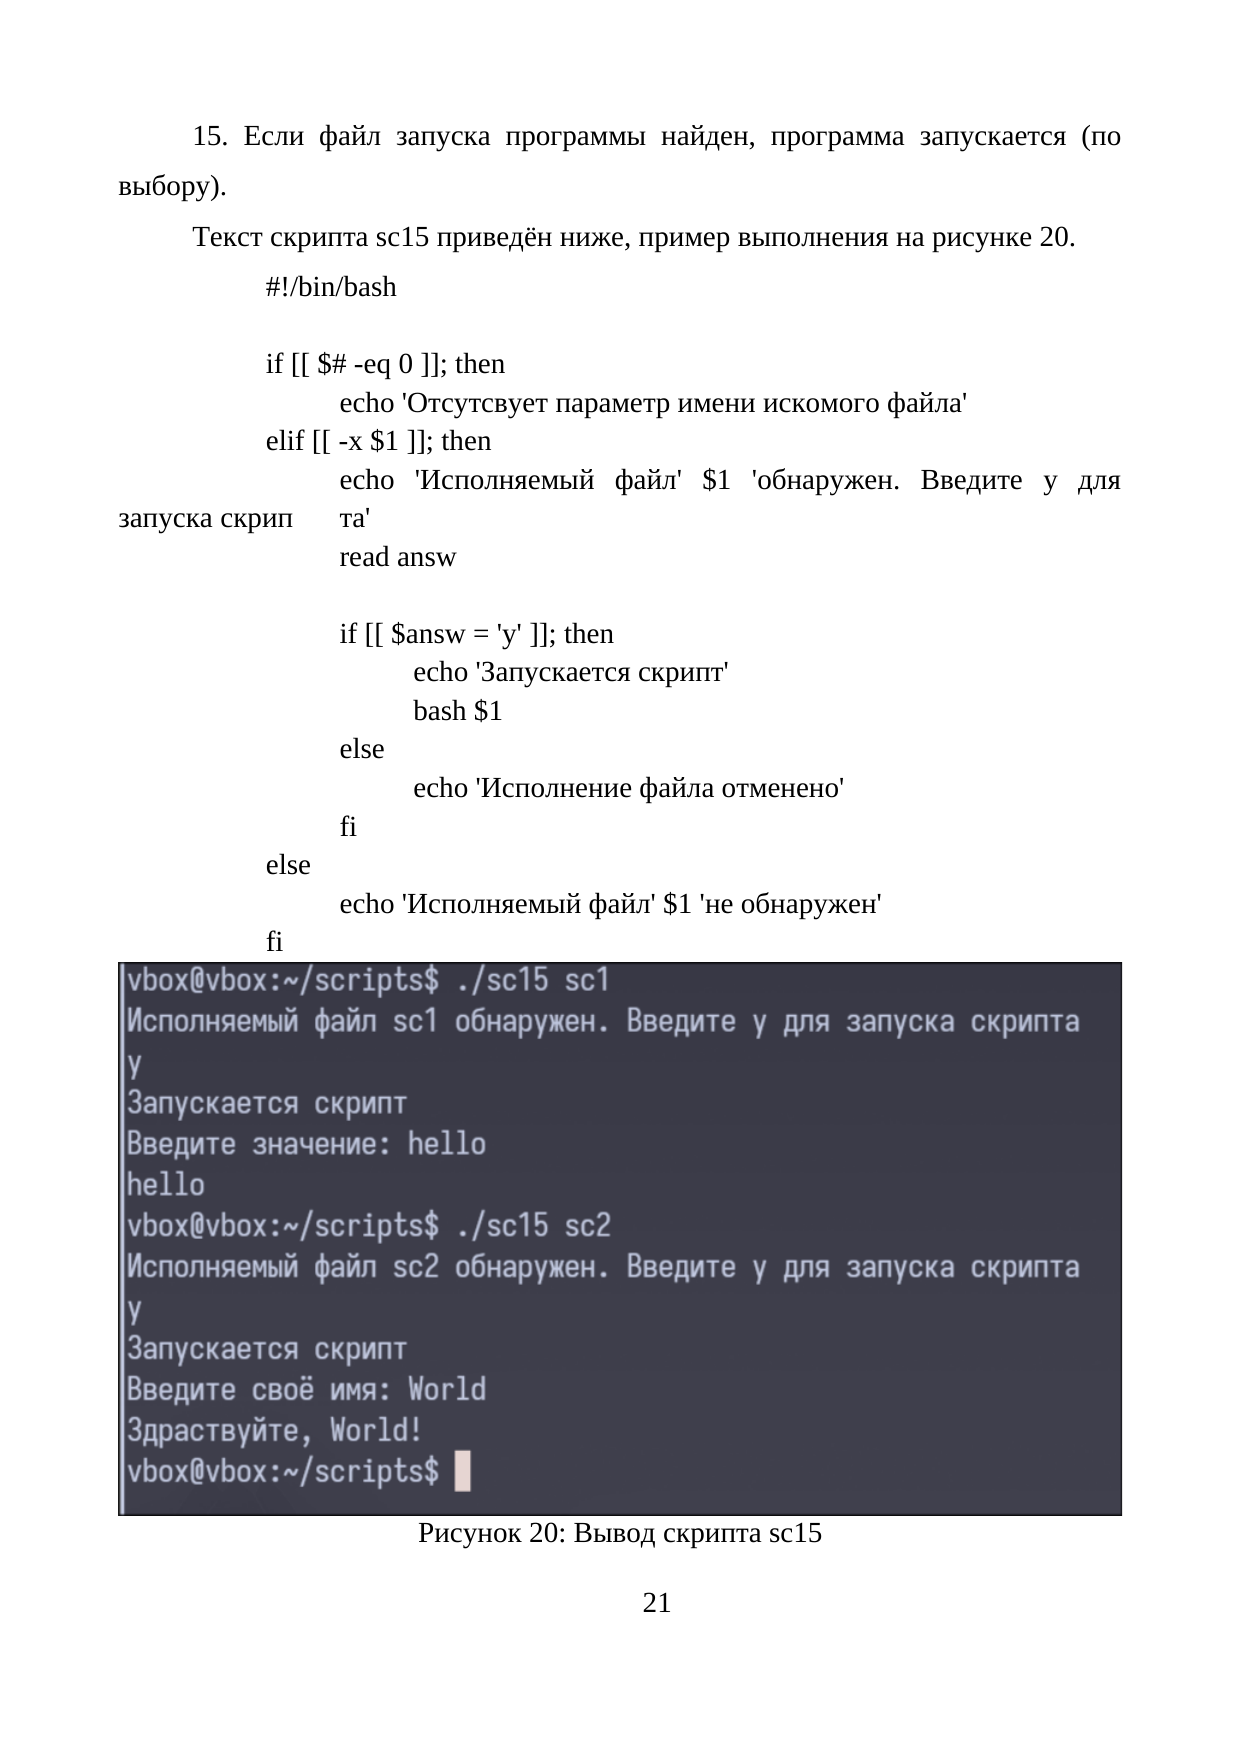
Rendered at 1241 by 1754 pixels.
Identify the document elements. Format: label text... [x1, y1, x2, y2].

text echo 'Исполняемый файл' $1 'не обнаружен' [118, 886, 1122, 919]
text fi [118, 924, 1122, 958]
text echo 'Запускается скрипт' [118, 654, 1122, 688]
text Рисунок 20: Вывод скрипта sc15 [118, 1516, 1122, 1549]
text if [[ $answ = 'y' ]]; then [118, 616, 1122, 649]
text #!/bin/bash [118, 269, 1122, 303]
text elif [[ -x $1 ]]; then [118, 423, 1122, 457]
text if [[ $# -eq 0 ]]; then [118, 346, 1122, 380]
text read answ [118, 539, 1122, 572]
text Текст скрипта sc15 приведён ниже, пример выполнения на рисунке 20. [118, 219, 1122, 252]
text else [118, 847, 1122, 881]
text bash $1 [118, 693, 1122, 727]
text echo 'Отсутсвует параметр имени искомого файла' [118, 385, 1122, 418]
text fi [118, 809, 1122, 842]
picture [118, 962, 1123, 1516]
text 15. Если файл запуска программы найден, программа запускается (по выбору). [118, 118, 1122, 202]
text echo 'Исполняемый файл' $1 'обнаружен. Введите y для запуска скрип та' [118, 462, 1122, 534]
text echo 'Исполнение файла отменено' [118, 770, 1122, 804]
text else [118, 732, 1122, 765]
